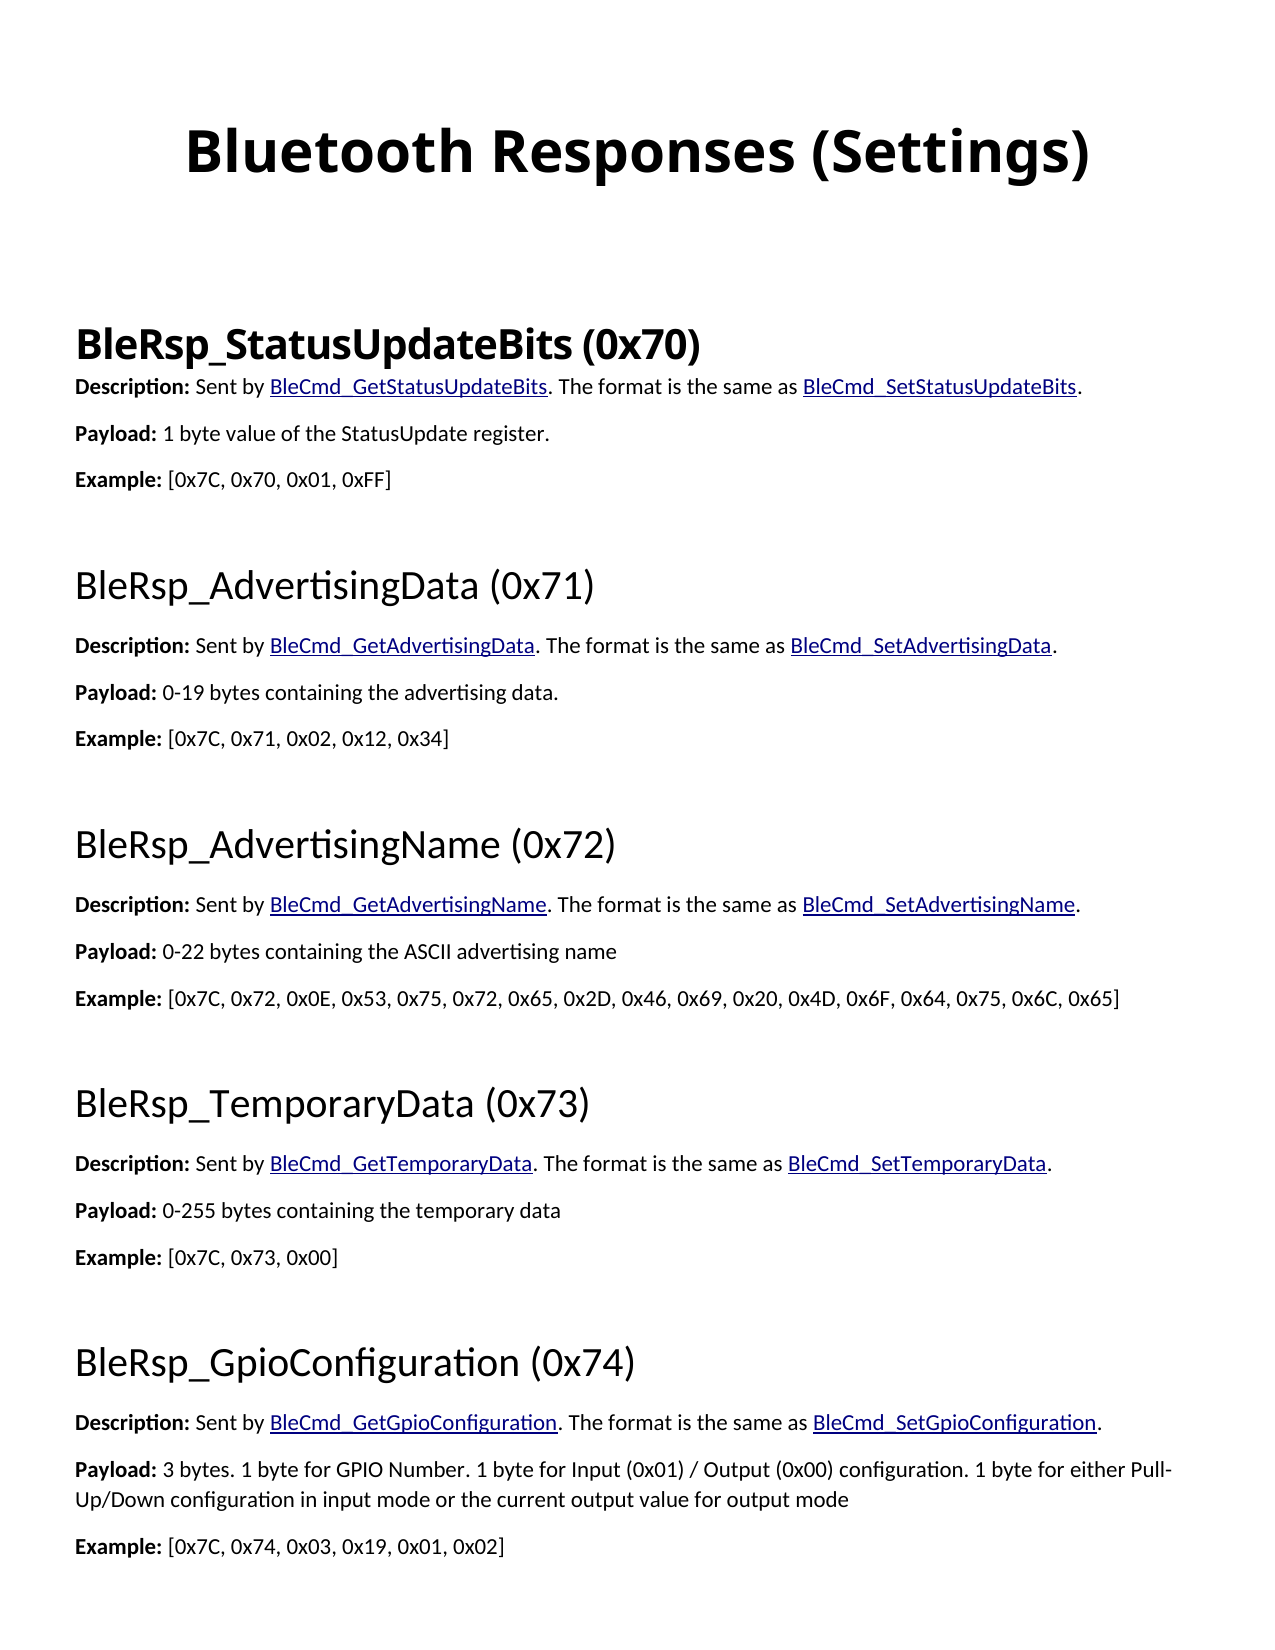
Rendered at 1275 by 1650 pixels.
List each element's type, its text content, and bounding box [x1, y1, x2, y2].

text Payload: 0-255 bytes containing the temporary data [75, 1196, 1200, 1224]
text Payload: 3 bytes. 1 byte for GPIO Number. 1 byte for Input (0x01) / Output (0x00) configuration. 1 byte for either Pull-Up/Down configuration in input mode or the current output value for output mode [75, 1455, 1200, 1513]
text BleRsp_GpioConfiguration (0x74) [75, 1336, 1200, 1387]
text Description: Sent by BleCmd_GetAdvertisingName. The format is the same as BleCmd_SetAdvertisingName. [75, 890, 1200, 918]
text Description: Sent by BleCmd_GetStatusUpdateBits. The format is the same as BleCmd_SetStatusUpdateBits. [75, 372, 1200, 400]
text Example: [0x7C, 0x72, 0x0E, 0x53, 0x75, 0x72, 0x65, 0x2D, 0x46, 0x69, 0x20, 0x4D, 0x6F, 0x64, 0x75, 0x6C, 0x65] [75, 984, 1200, 1012]
text Description: Sent by BleCmd_GetGpioConfiguration. The format is the same as BleCmd_SetGpioConfiguration. [75, 1408, 1200, 1436]
text Description: Sent by BleCmd_GetTemporaryData. The format is the same as BleCmd_SetTemporaryData. [75, 1149, 1200, 1177]
text Description: Sent by BleCmd_GetAdvertisingData. The format is the same as BleCmd_SetAdvertisingData. [75, 631, 1200, 659]
text Example: [0x7C, 0x70, 0x01, 0xFF] [75, 466, 1200, 493]
title BleRsp_StatusUpdateBits (0x70) [75, 315, 1200, 372]
text Payload: 1 byte value of the StatusUpdate register. [75, 419, 1200, 447]
text Example: [0x7C, 0x74, 0x03, 0x19, 0x01, 0x02] [75, 1532, 1200, 1560]
text BleRsp_TemporaryData (0x73) [75, 1077, 1200, 1128]
text BleRsp_AdvertisingName (0x72) [75, 818, 1200, 869]
text Bluetooth Responses (Settings) [75, 110, 1200, 189]
text Example: [0x7C, 0x73, 0x00] [75, 1243, 1200, 1271]
text Payload: 0-22 bytes containing the ASCII advertising name [75, 937, 1200, 965]
text Example: [0x7C, 0x71, 0x02, 0x12, 0x34] [75, 724, 1200, 753]
text Payload: 0-19 bytes containing the advertising data. [75, 678, 1200, 706]
text BleRsp_AdvertisingData (0x71) [75, 559, 1200, 610]
